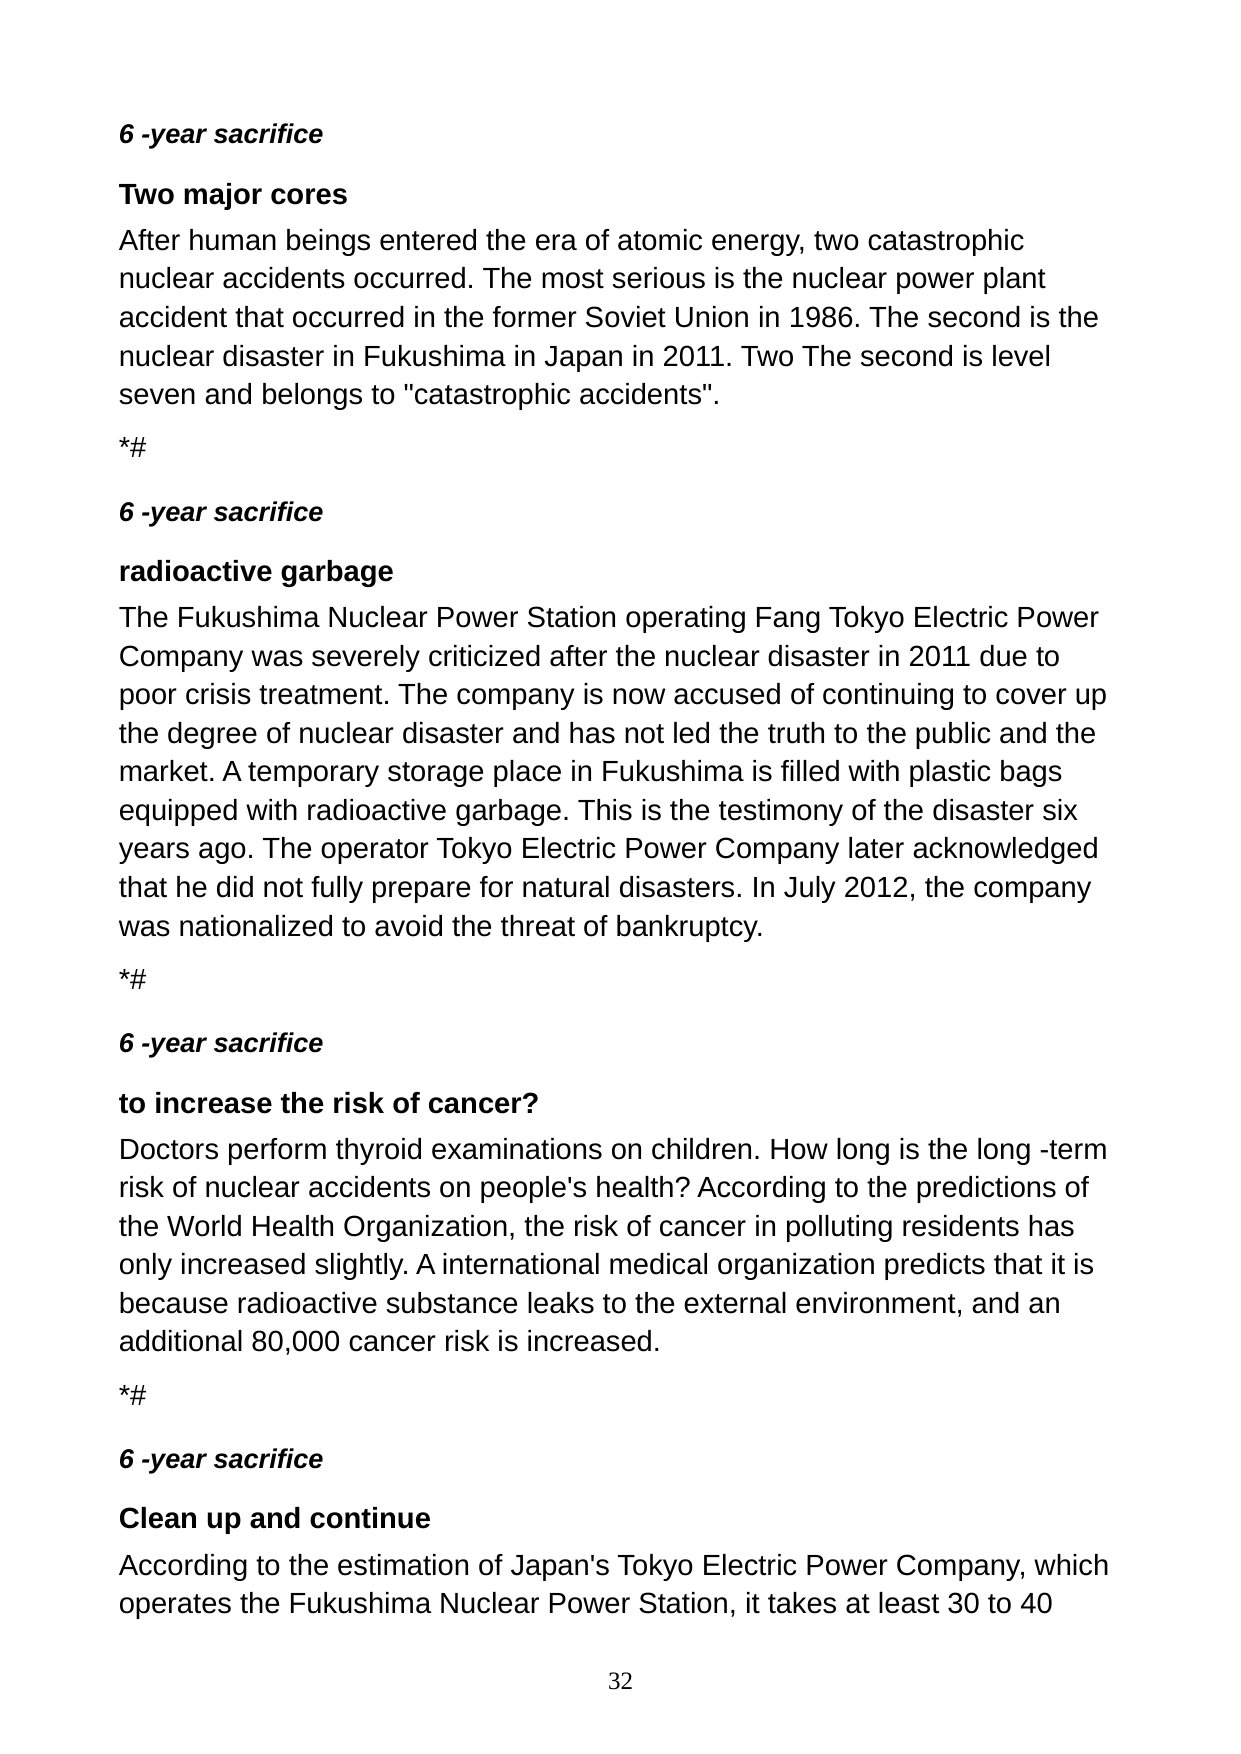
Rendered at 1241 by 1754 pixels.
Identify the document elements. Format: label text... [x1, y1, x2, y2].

subtitle 6 -year sacrifice [118, 1443, 1122, 1474]
subtitle to increase the risk of cancer? [118, 1086, 1122, 1119]
subtitle radioactive garbage [118, 554, 1122, 588]
text *# [118, 1377, 1122, 1411]
text After human beings entered the era of atomic energy, two catastrophic nuclear accidents occurred. The most serious is the nuclear power plant accident that occurred in the former Soviet Union in 1986. The second is the nuclear disaster in Fukushima in Japan in 2011. Two The second is level seven and belongs to "catastrophic accidents". [118, 223, 1122, 411]
subtitle Clean up and continue [118, 1501, 1122, 1535]
subtitle 6 -year sacrifice [118, 1027, 1122, 1058]
text *# [118, 430, 1122, 464]
text The Fukushima Nuclear Power Station operating Fang Tokyo Electric Power Company was severely criticized after the nuclear disaster in 2011 due to poor crisis treatment. The company is now accused of continuing to cover up the degree of nuclear disaster and has not led the truth to the public and the market. A temporary storage place in Fukushima is filled with plastic bags equipped with radioactive garbage. This is the testimony of the disaster six years ago. The operator Tokyo Electric Power Company later acknowledged that he did not fully prepare for natural disasters. In July 2012, the company was nationalized to avoid the threat of bankruptcy. [118, 600, 1122, 942]
subtitle 6 -year sacrifice [118, 118, 1122, 150]
text Doctors perform thyroid examinations on children. How long is the long -term risk of nuclear accidents on people's health? According to the predictions of the World Health Organization, the risk of cancer in polluting residents has only increased slightly. A international medical organization predicts that it is because radioactive substance leaks to the external environment, and an additional 80,000 cancer risk is increased. [118, 1132, 1122, 1358]
text *# [118, 962, 1122, 995]
subtitle 6 -year sacrifice [118, 496, 1122, 527]
text According to the estimation of Japan's Tokyo Electric Power Company, which operates the Fukushima Nuclear Power Station, it takes at least 30 to 40 [118, 1547, 1122, 1619]
subtitle Two major cores [118, 177, 1122, 210]
